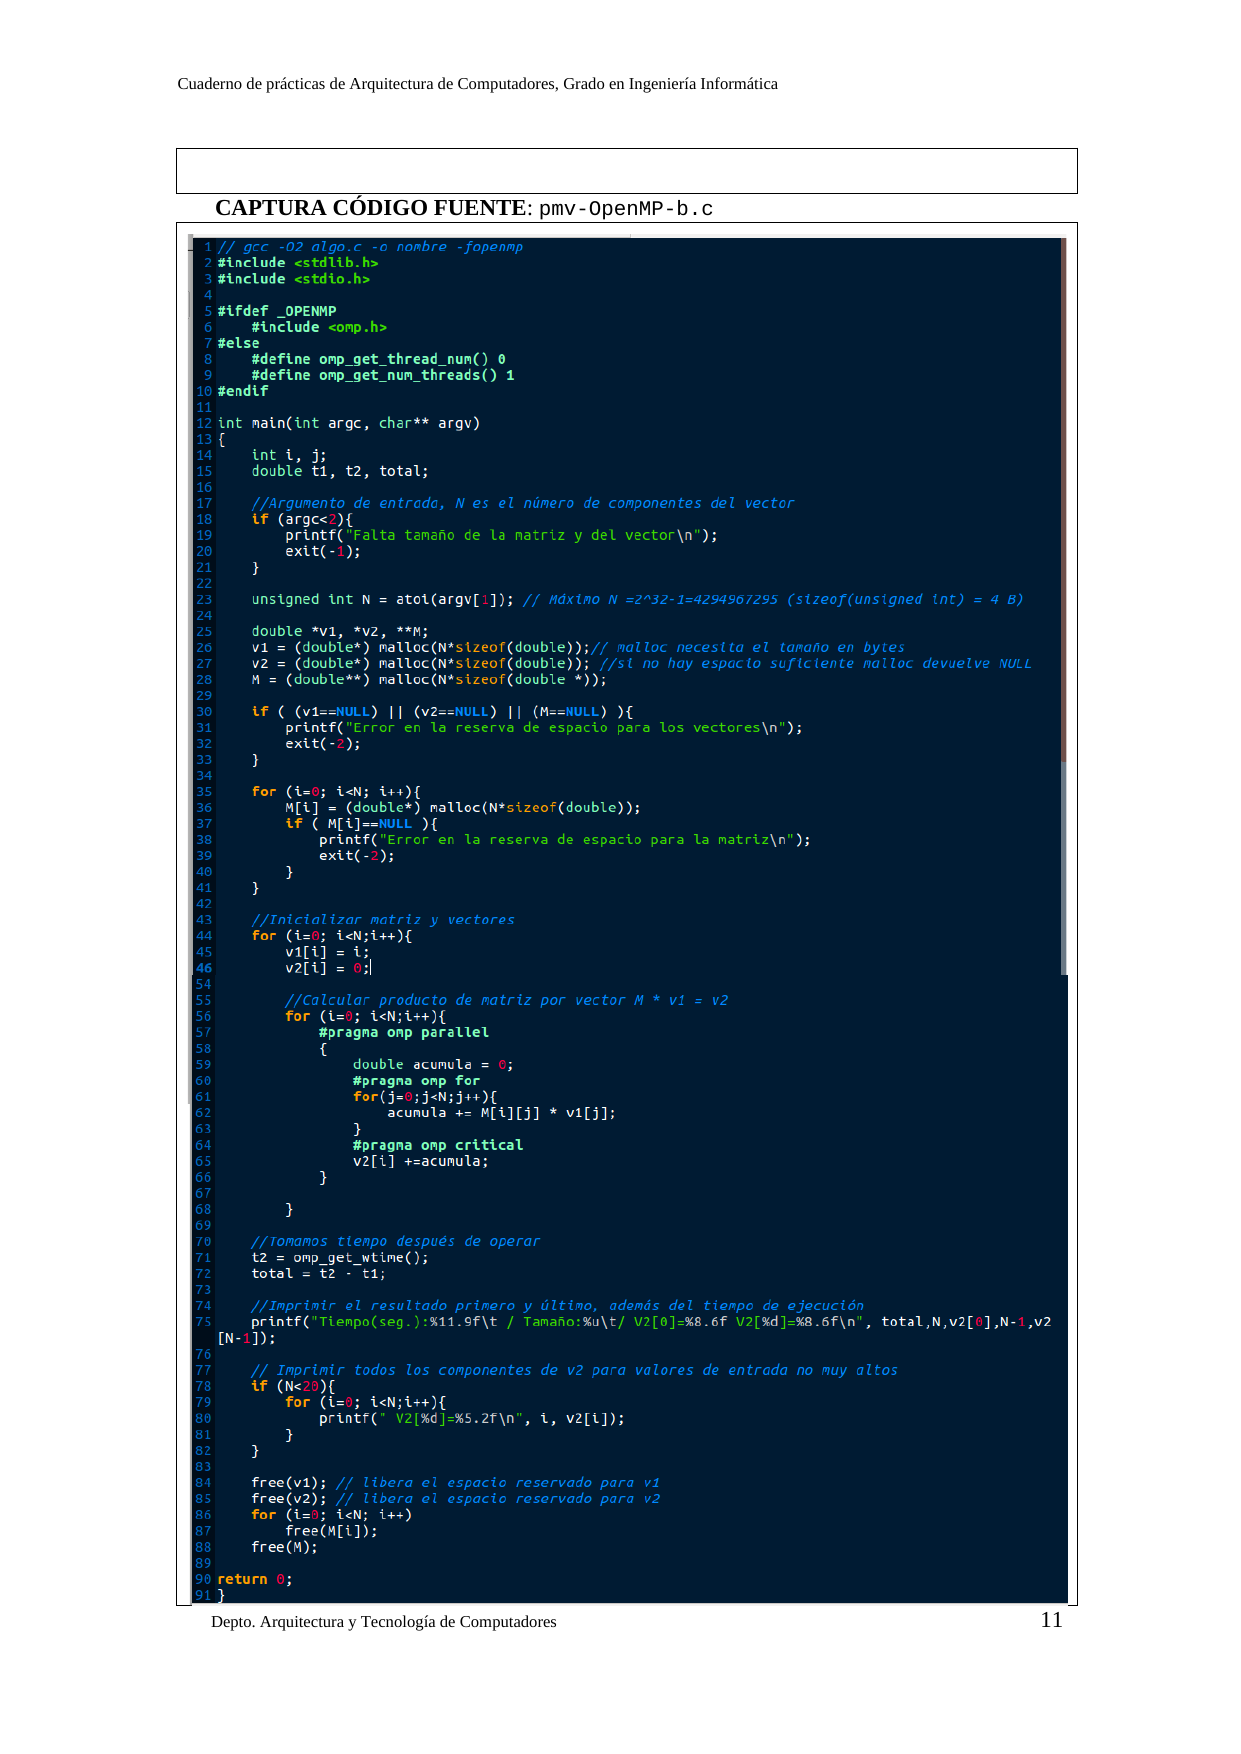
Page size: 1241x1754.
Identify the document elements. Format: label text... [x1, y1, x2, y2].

table_header [177, 1104, 189, 1605]
text CAPTURA CÓDIGO FUENTE: pmv-OpenMP-b.c [215, 194, 1063, 222]
table_header [177, 223, 1077, 1103]
table_header [177, 149, 1077, 193]
picture [187, 234, 1068, 1606]
table_header [1068, 1104, 1077, 1605]
